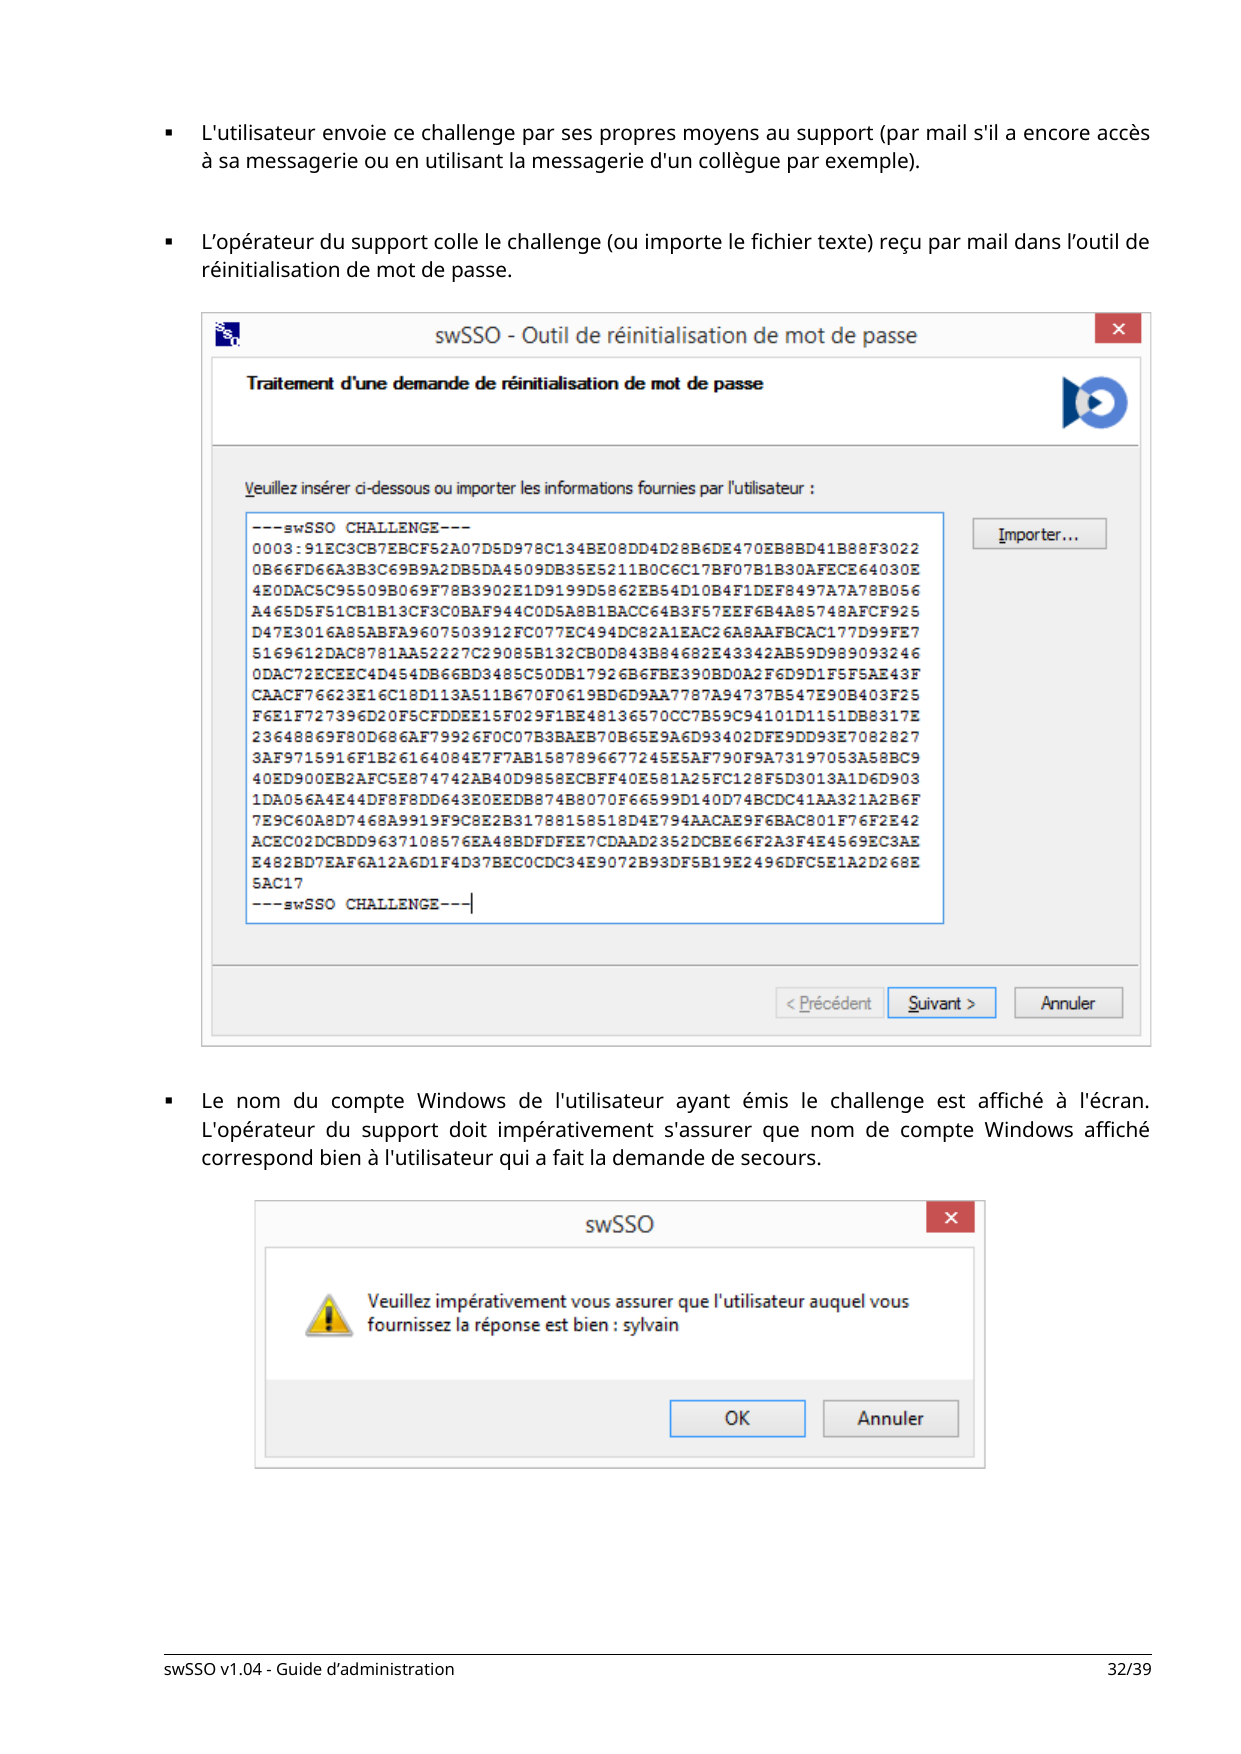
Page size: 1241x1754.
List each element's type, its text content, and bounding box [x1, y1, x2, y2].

list L'utilisateur envoie ce challenge par ses propres moyens au support (par mail s'il a encore accès à sa messagerie ou en utilisant la messagerie d'un collègue par exemple). [164, 118, 1152, 175]
list Le nom du compte Windows de l'utilisateur ayant émis le challenge est affiché à l'écran. L'opérateur du support doit impérativement s'assurer que nom de compte Windows affiché correspond bien à l'utilisateur qui a fait la demande de secours. [164, 1087, 1152, 1172]
picture [201, 312, 1152, 1047]
list L’opérateur du support colle le challenge (ou importe le fichier texte) reçu par mail dans l’outil de réinitialisation de mot de passe. [164, 227, 1152, 284]
picture [254, 1200, 986, 1469]
